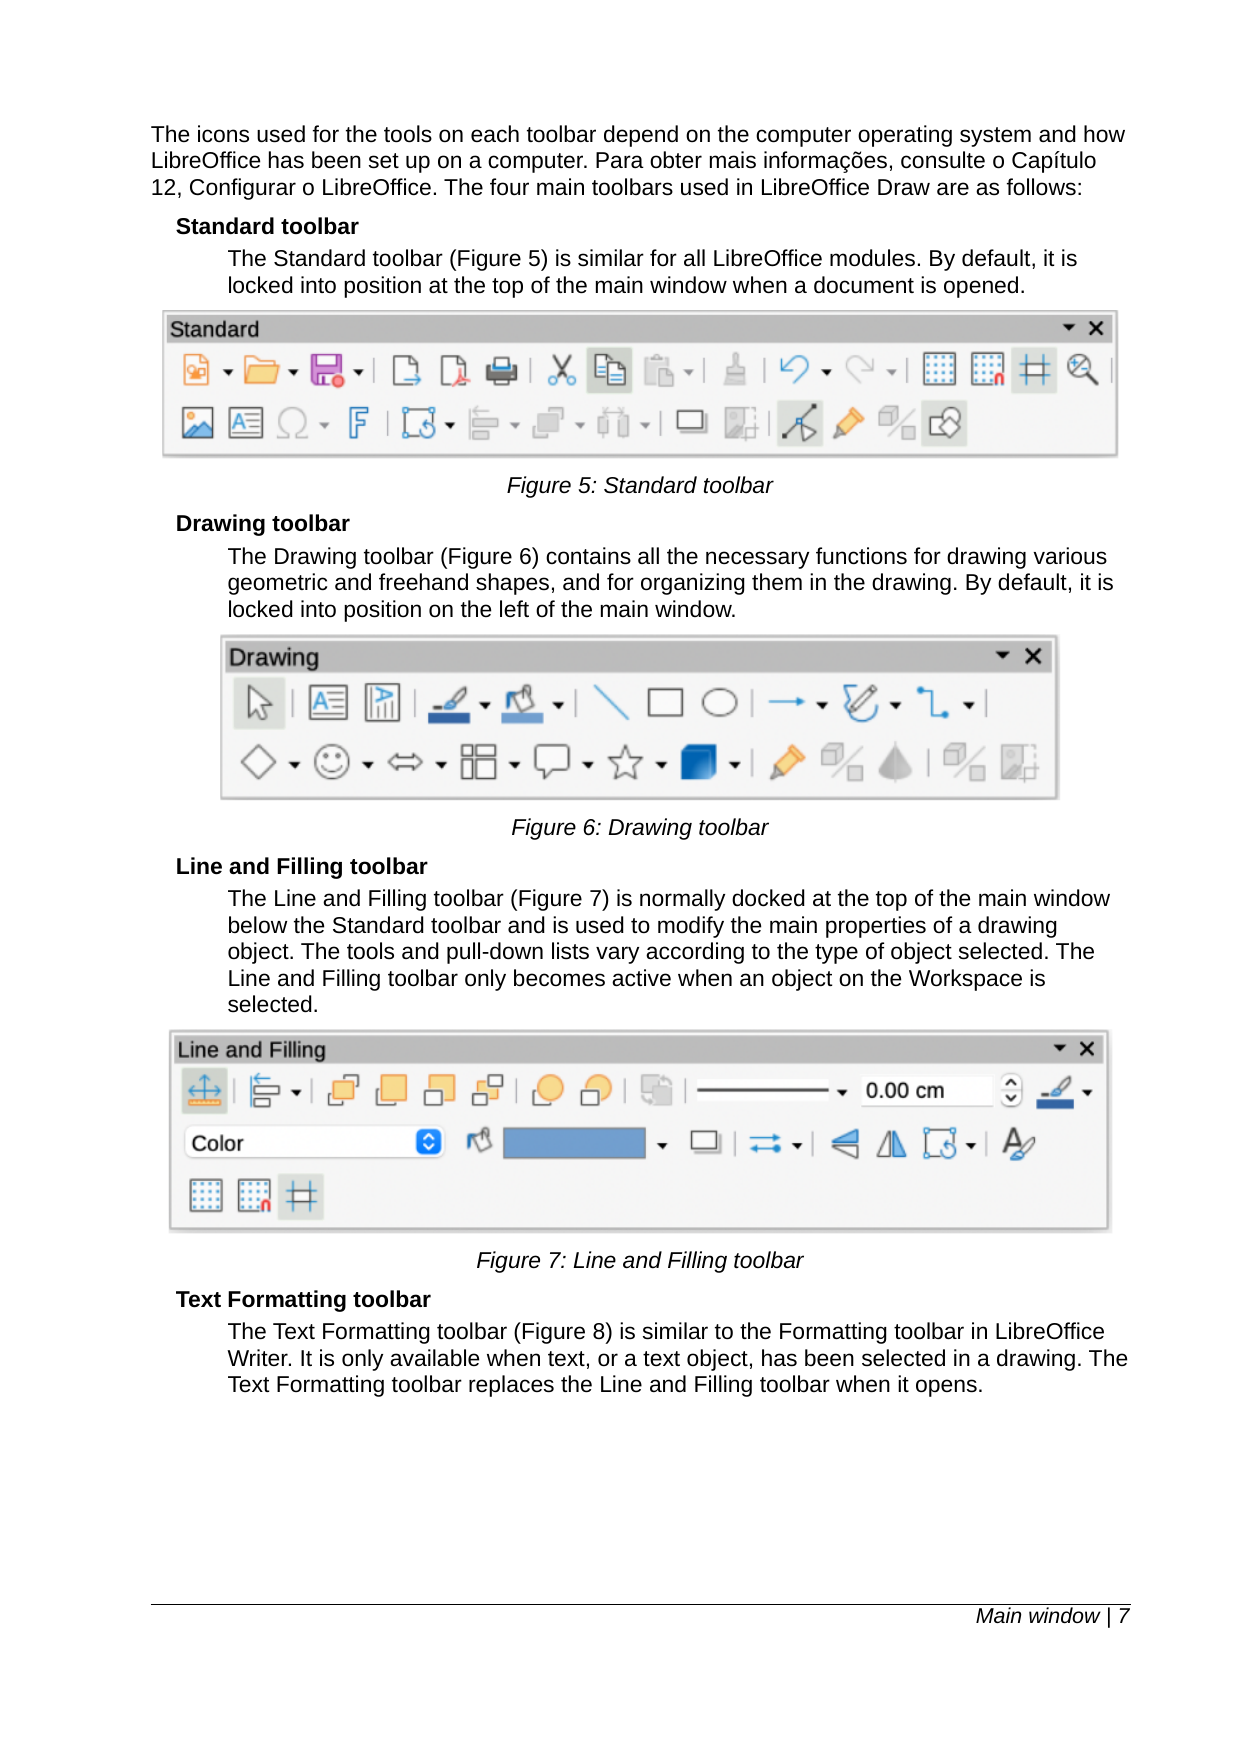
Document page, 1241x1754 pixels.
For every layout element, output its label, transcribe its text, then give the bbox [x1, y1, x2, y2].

text Figure 5: Standard toolbar [162, 472, 1119, 498]
text The Text Formatting toolbar (Figure 8) is similar to the Formatting toolbar in LibreOffice Writer. It is only available when text, or a text object, has been selected in a drawing. The Text Formatting toolbar replaces the Line and Filling toolbar when it opens. [227, 1318, 1131, 1397]
text Standard toolbar [176, 213, 1131, 239]
text Figure 7: Line and Filling toolbar [168, 1247, 1113, 1273]
picture [162, 310, 1120, 460]
text Text Formatting toolbar [176, 1286, 1131, 1312]
text The Line and Filling toolbar (Figure 7) is normally docked at the top of the main window below the Standard toolbar and is used to modify the main properties of a drawing object. The tools and pull-down lists vary according to the type of object selected. The Line and Filling toolbar only becomes active when an object on the Workspace is selected. [227, 885, 1131, 1017]
text Drawing toolbar [176, 510, 1131, 537]
text Figure 6: Drawing toolbar [220, 814, 1061, 840]
picture [168, 1029, 1114, 1235]
text The Drawing toolbar (Figure 6) contains all the necessary functions for drawing various geometric and freehand shapes, and for organizing them in the drawing. By default, it is locked into position on the left of the main window. [227, 543, 1131, 622]
text Line and Filling toolbar [176, 853, 1131, 879]
picture [220, 634, 1062, 802]
list The icons used for the tools on each toolbar depend on the computer operating system and how LibreOffice has been set up on a computer. Para obter mais informações, consulte o Capítulo 12, Configurar o LibreOffice. The four main toolbars used in LibreOffice Draw are as follows: [151, 121, 1131, 200]
text The Standard toolbar (Figure 5) is similar for all LibreOffice modules. By default, it is locked into position at the top of the main window when a document is opened. [227, 245, 1131, 298]
